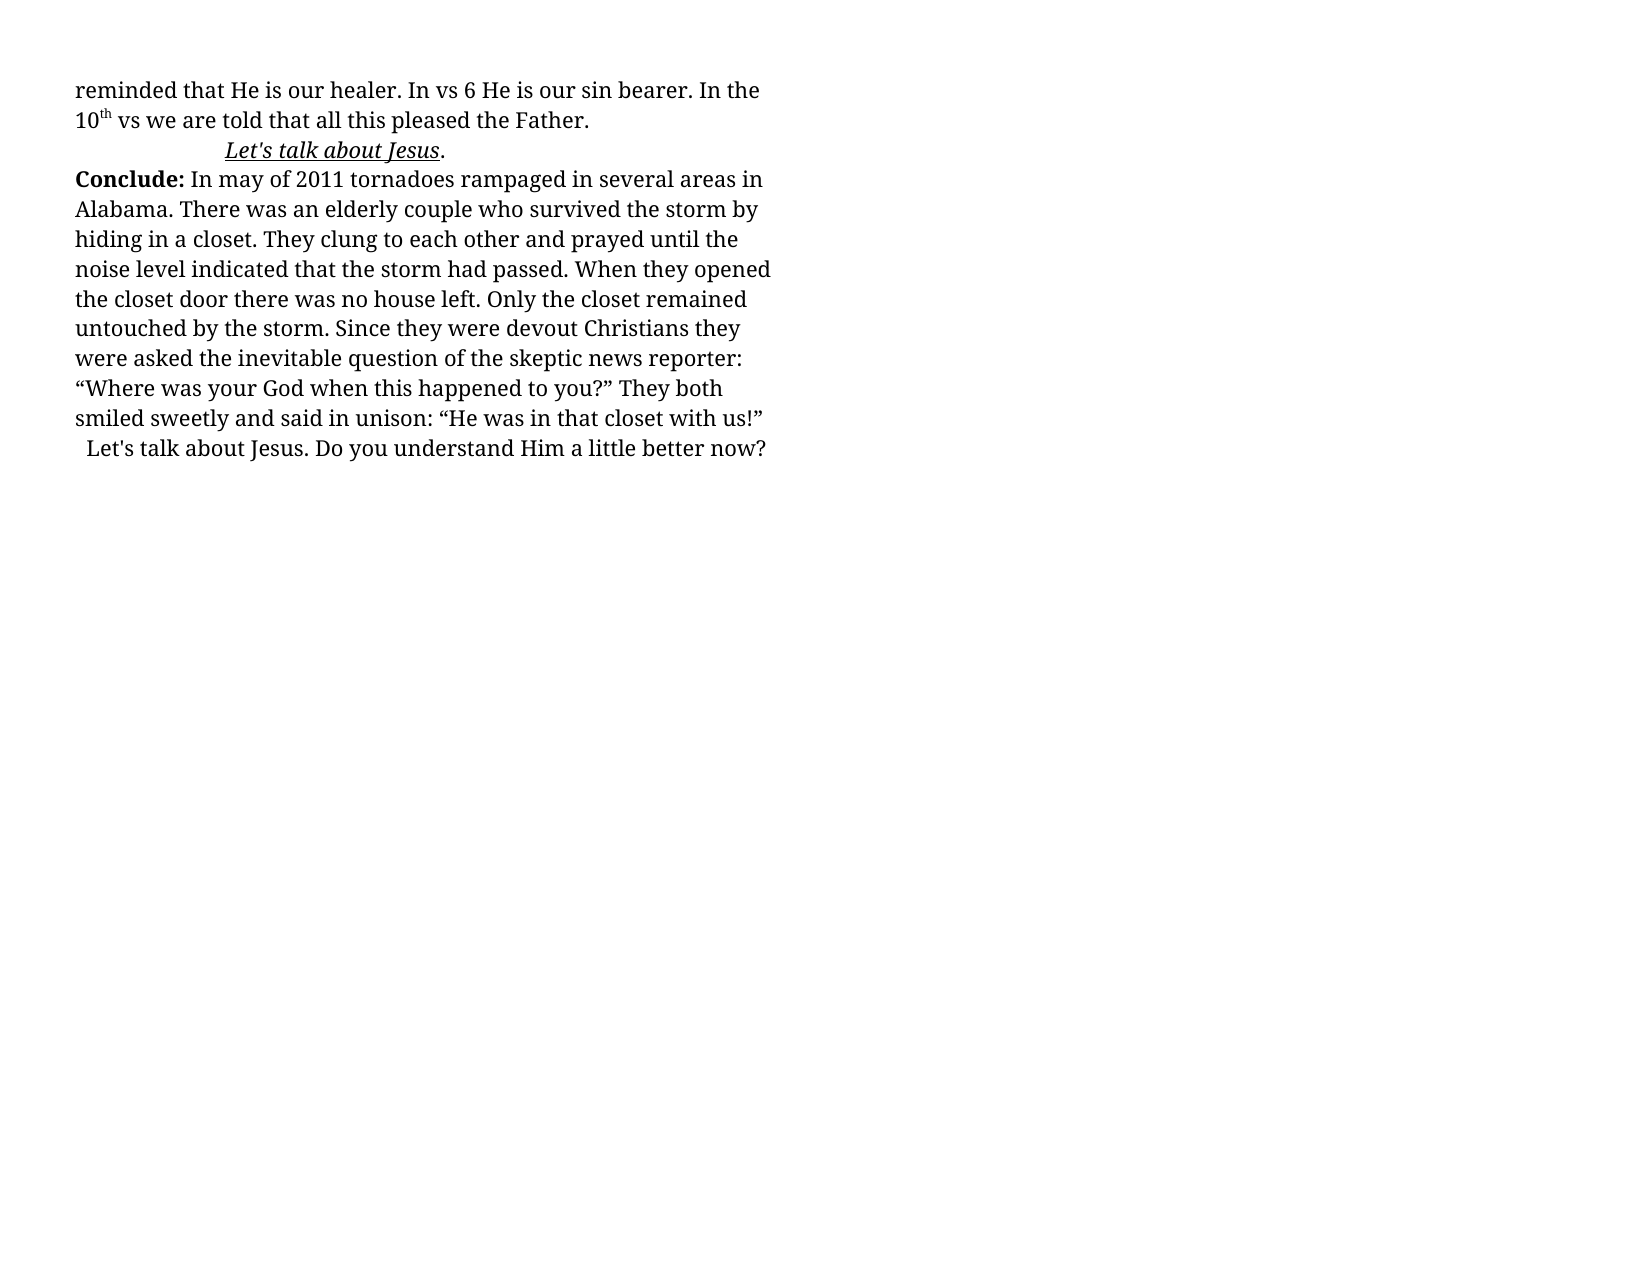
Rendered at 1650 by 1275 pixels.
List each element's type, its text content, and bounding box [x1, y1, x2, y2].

text Conclude: In may of 2011 tornadoes rampaged in several areas in Alabama. There was an elderly couple who survived the storm by hiding in a closet. They clung to each other and prayed until the noise level indicated that the storm had passed. When they opened the closet door there was no house left. Only the closet remained untouched by the storm. Since they were devout Christians they were asked the inevitable question of the skeptic news reporter: “Where was your God when this happened to you?” They both smiled sweetly and said in unison: “He was in that closet with us!” [75, 164, 787, 432]
text Let's talk about Jesus. Do you understand Him a little better now? [75, 432, 787, 462]
text Let's talk about Jesus. [75, 134, 787, 164]
text reminded that He is our healer. In vs 6 He is our sin bearer. In the 10th vs we are told that all this pleased the Father. [75, 75, 787, 134]
